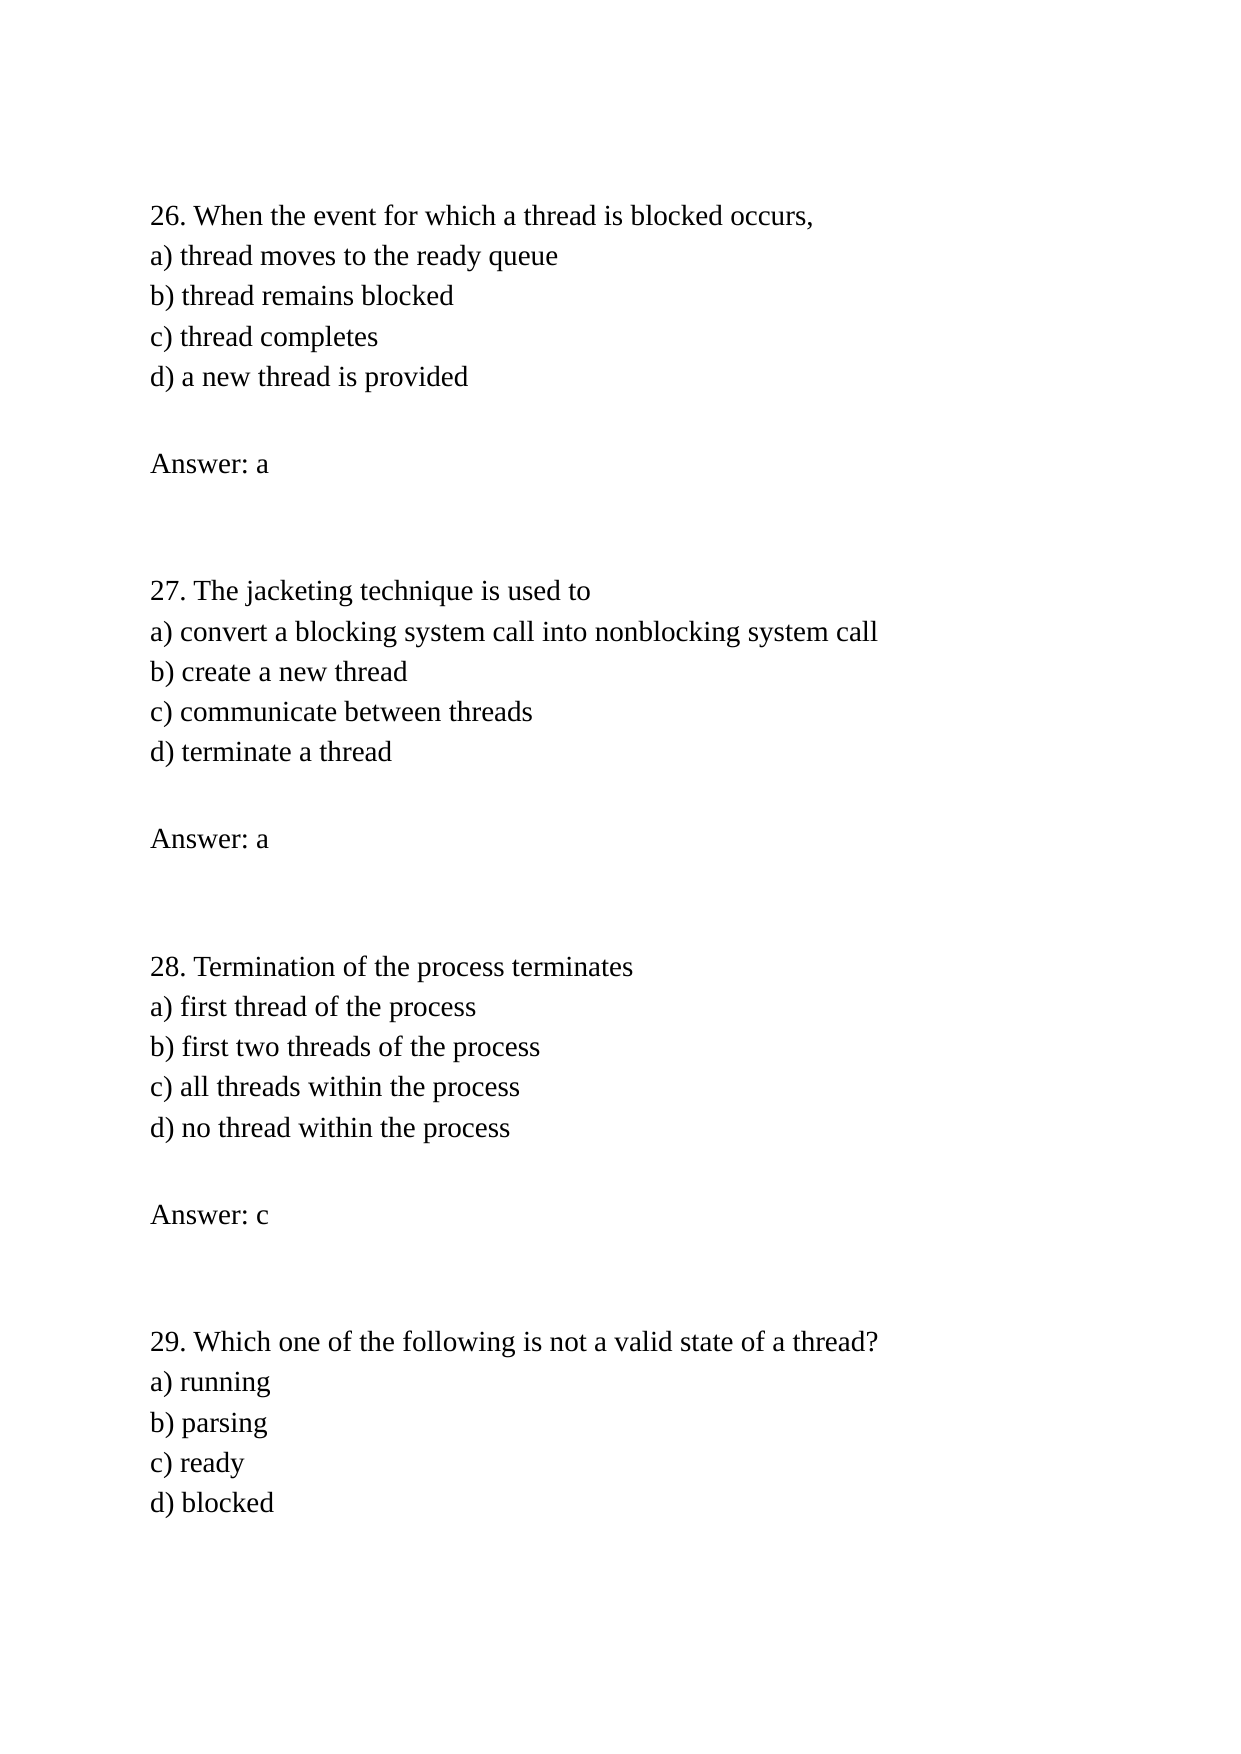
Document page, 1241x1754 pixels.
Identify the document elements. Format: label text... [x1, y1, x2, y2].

text Answer: c [150, 1197, 1090, 1304]
text Answer: a [150, 446, 1090, 553]
text 26. When the event for which a thread is blocked occurs, a) thread moves to the ready queue b) thread remains blocked c) thread completes d) a new thread is provided [150, 198, 1090, 426]
text Answer: a [150, 822, 1090, 929]
text 29. Which one of the following is not a valid state of a thread? a) running b) parsing c) ready d) blocked [150, 1324, 1090, 1552]
text 27. The jacketing technique is used to a) convert a blocking system call into nonblocking system call b) create a new thread c) communicate between threads d) terminate a thread [150, 573, 1090, 801]
text 28. Termination of the process terminates a) first thread of the process b) first two threads of the process c) all threads within the process d) no thread within the process [150, 949, 1090, 1177]
text [150, 150, 1090, 178]
